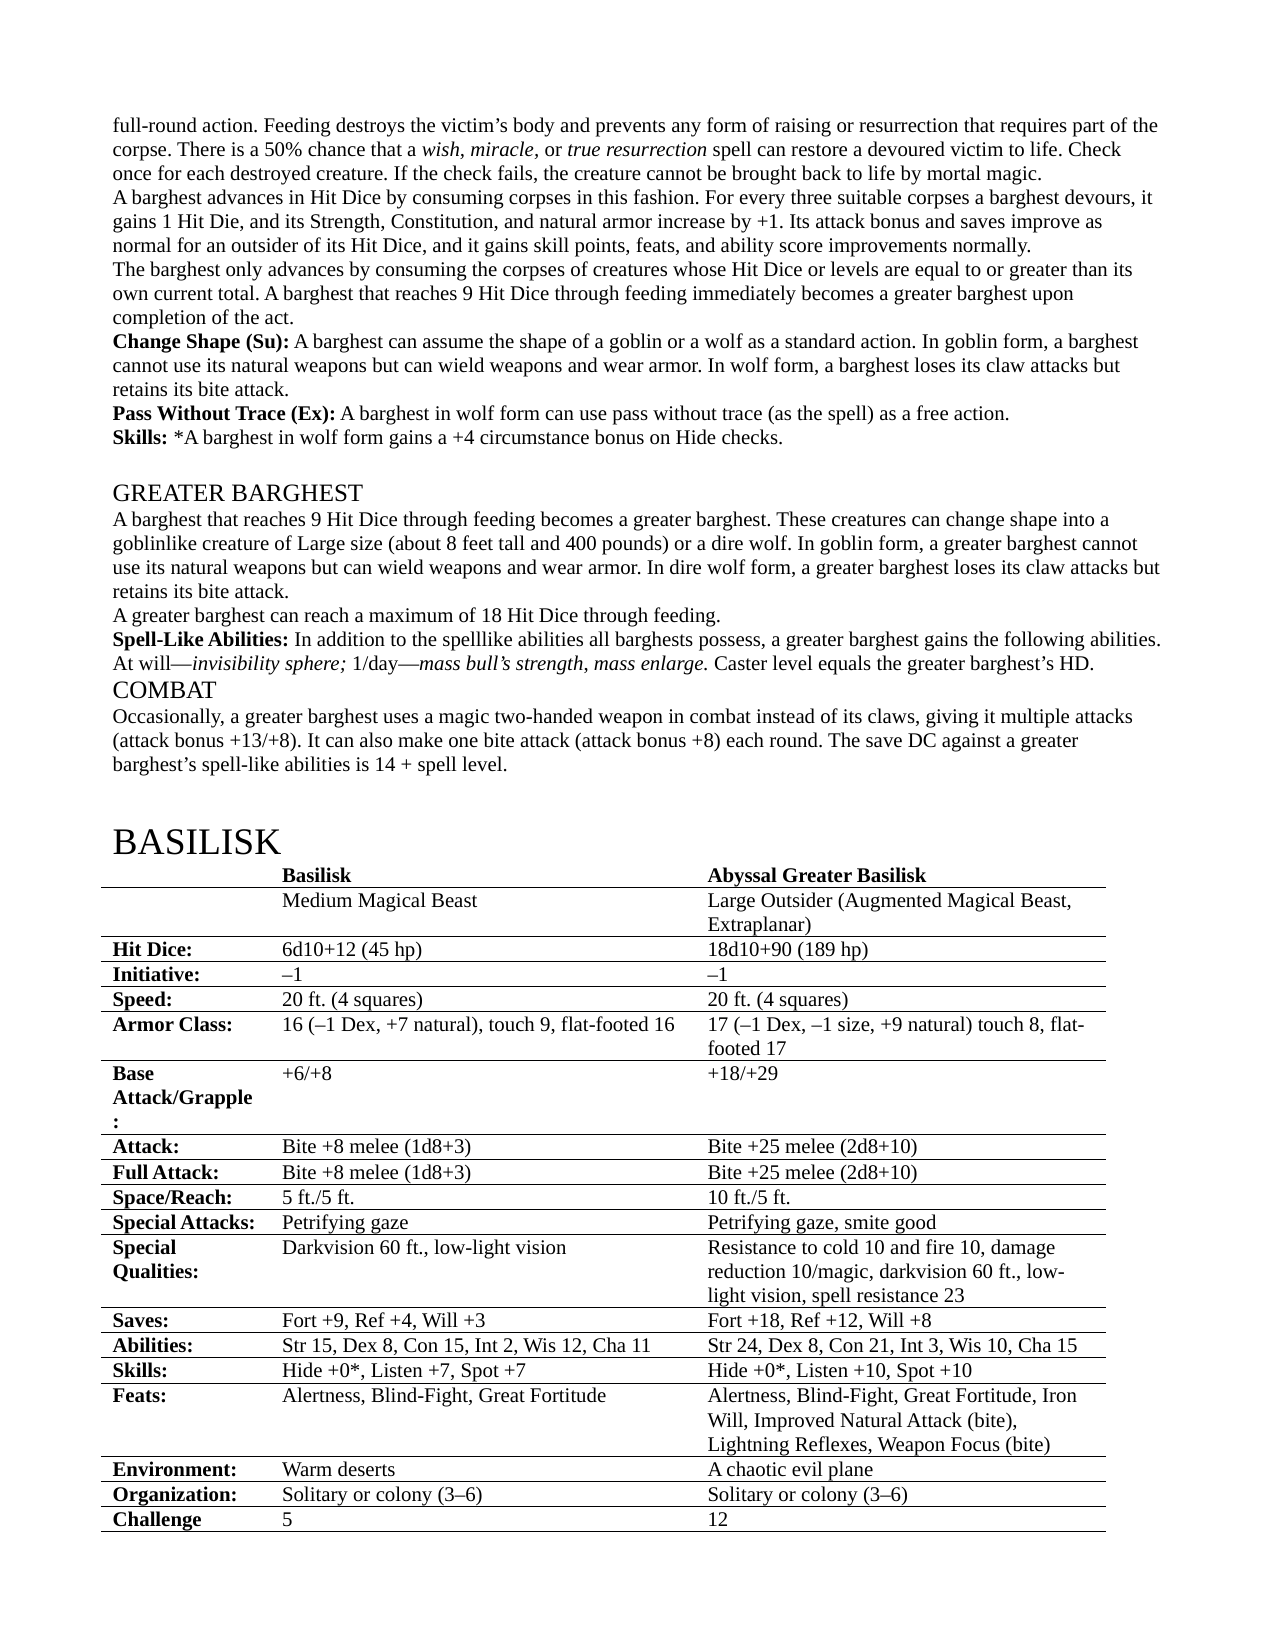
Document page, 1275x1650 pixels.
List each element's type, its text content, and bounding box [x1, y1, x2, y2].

table_cell Solitary or colony (3–6) [696, 1482, 1106, 1506]
table_cell 18d10+90 (189 hp) [696, 937, 1106, 961]
table_cell Warm deserts [271, 1457, 696, 1481]
text Spell-Like Abilities: In addition to the spelllike abilities all barghests possess, a greater barghest gains the following abilities. At will—invisibility sphere; 1/day—mass bull’s strength, mass enlarge. Caster level equals the greater barghest’s HD. [112, 627, 1162, 675]
table_cell Special Qualities: [101, 1235, 271, 1307]
table_cell Organization: [101, 1482, 271, 1506]
table_cell Petrifying gaze, smite good [696, 1210, 1106, 1234]
table_cell Bite +25 melee (2d8+10) [696, 1135, 1106, 1158]
table_cell Initiative: [101, 962, 271, 986]
table_cell Bite +8 melee (1d8+3) [271, 1135, 696, 1158]
table_cell Large Outsider (Augmented Magical Beast, Extraplanar) [696, 888, 1106, 936]
table_cell Hit Dice: [101, 937, 271, 961]
table_cell Space/Reach: [101, 1185, 271, 1209]
table_cell Attack: [101, 1135, 271, 1158]
text COMBAT [112, 675, 1162, 704]
table_cell Skills: [101, 1358, 271, 1382]
text Occasionally, a greater barghest uses a magic two-handed weapon in combat instead of its claws, giving it multiple attacks (attack bonus +13/+8). It can also make one bite attack (attack bonus +8) each round. The save DC against a greater barghest’s spell-like abilities is 14 + spell level. [112, 704, 1162, 776]
table_cell +18/+29 [696, 1061, 1106, 1133]
table_cell Resistance to cold 10 and fire 10, damage reduction 10/magic, darkvision 60 ft., low-light vision, spell resistance 23 [696, 1235, 1106, 1307]
table_cell Str 24, Dex 8, Con 21, Int 3, Wis 10, Cha 15 [696, 1333, 1106, 1357]
table_cell Bite +8 melee (1d8+3) [271, 1160, 696, 1184]
text Change Shape (Su): A barghest can assume the shape of a goblin or a wolf as a standard action. In goblin form, a barghest cannot use its natural weapons but can wield weapons and wear armor. In wolf form, a barghest loses its claw attacks but retains its bite attack. [112, 329, 1162, 401]
table_cell Saves: [101, 1308, 271, 1332]
table_cell Challenge [101, 1507, 271, 1531]
table_cell 20 ft. (4 squares) [696, 987, 1106, 1011]
table_cell Medium Magical Beast [271, 888, 696, 936]
table_cell Alertness, Blind-Fight, Great Fortitude, Iron Will, Improved Natural Attack (bite), Lightning Reflexes, Weapon Focus (bite) [696, 1384, 1106, 1456]
text A barghest that reaches 9 Hit Dice through feeding becomes a greater barghest. These creatures can change shape into a goblinlike creature of Large size (about 8 feet tall and 400 pounds) or a dire wolf. In goblin form, a greater barghest cannot use its natural weapons but can wield weapons and wear armor. In dire wolf form, a greater barghest loses its claw attacks but retains its bite attack. [112, 507, 1162, 603]
table_cell –1 [271, 962, 696, 986]
table_cell 17 (–1 Dex, –1 size, +9 natural) touch 8, flat-footed 17 [696, 1012, 1106, 1060]
text BASILISK [112, 819, 1162, 862]
table_cell Fort +18, Ref +12, Will +8 [696, 1308, 1106, 1332]
table_cell Str 15, Dex 8, Con 15, Int 2, Wis 12, Cha 11 [271, 1333, 696, 1357]
text A barghest advances in Hit Dice by consuming corpses in this fashion. For every three suitable corpses a barghest devours, it gains 1 Hit Die, and its Strength, Constitution, and natural armor increase by +1. Its attack bonus and saves improve as normal for an outsider of its Hit Dice, and it gains skill points, feats, and ability score improvements normally. [112, 185, 1162, 257]
text A greater barghest can reach a maximum of 18 Hit Dice through feeding. [112, 603, 1162, 627]
table_cell Bite +25 melee (2d8+10) [696, 1160, 1106, 1184]
table_cell 5 ft./5 ft. [271, 1185, 696, 1209]
table_cell Full Attack: [101, 1160, 271, 1184]
table_cell A chaotic evil plane [696, 1457, 1106, 1481]
table_cell [101, 888, 271, 936]
table_header Abyssal Greater Basilisk [696, 863, 1106, 887]
table_cell 10 ft./5 ft. [696, 1185, 1106, 1209]
text Skills: *A barghest in wolf form gains a +4 circumstance bonus on Hide checks. [112, 425, 1162, 449]
table_cell Hide +0*, Listen +7, Spot +7 [271, 1358, 696, 1382]
table_cell Special Attacks: [101, 1210, 271, 1234]
table_cell Fort +9, Ref +4, Will +3 [271, 1308, 696, 1332]
text The barghest only advances by consuming the corpses of creatures whose Hit Dice or levels are equal to or greater than its own current total. A barghest that reaches 9 Hit Dice through feeding immediately becomes a greater barghest upon completion of the act. [112, 257, 1162, 329]
table_cell –1 [696, 962, 1106, 986]
table_cell Speed: [101, 987, 271, 1011]
text Pass Without Trace (Ex): A barghest in wolf form can use pass without trace (as the spell) as a free action. [112, 401, 1162, 425]
text GREATER BARGHEST [112, 478, 1162, 507]
text full-round action. Feeding destroys the victim’s body and prevents any form of raising or resurrection that requires part of the corpse. There is a 50% chance that a wish, miracle, or true resurrection spell can restore a devoured victim to life. Check once for each destroyed creature. If the check fails, the creature cannot be brought back to life by mortal magic. [112, 112, 1162, 185]
table_cell 12 [696, 1507, 1106, 1531]
table_cell +6/+8 [271, 1061, 696, 1133]
table_cell 5 [271, 1507, 696, 1531]
table_cell Darkvision 60 ft., low-light vision [271, 1235, 696, 1307]
table_cell 20 ft. (4 squares) [271, 987, 696, 1011]
table_cell Feats: [101, 1384, 271, 1456]
table_cell Alertness, Blind-Fight, Great Fortitude [271, 1384, 696, 1456]
table_cell Petrifying gaze [271, 1210, 696, 1234]
table_cell Solitary or colony (3–6) [271, 1482, 696, 1506]
table_cell Abilities: [101, 1333, 271, 1357]
table_cell 6d10+12 (45 hp) [271, 937, 696, 961]
table_cell 16 (–1 Dex, +7 natural), touch 9, flat-footed 16 [271, 1012, 696, 1060]
table_cell Environment: [101, 1457, 271, 1481]
table_header [101, 863, 271, 887]
table_cell Base Attack/Grapple: [101, 1061, 271, 1133]
table_cell Hide +0*, Listen +10, Spot +10 [696, 1358, 1106, 1382]
table_cell Armor Class: [101, 1012, 271, 1060]
table_header Basilisk [271, 863, 696, 887]
